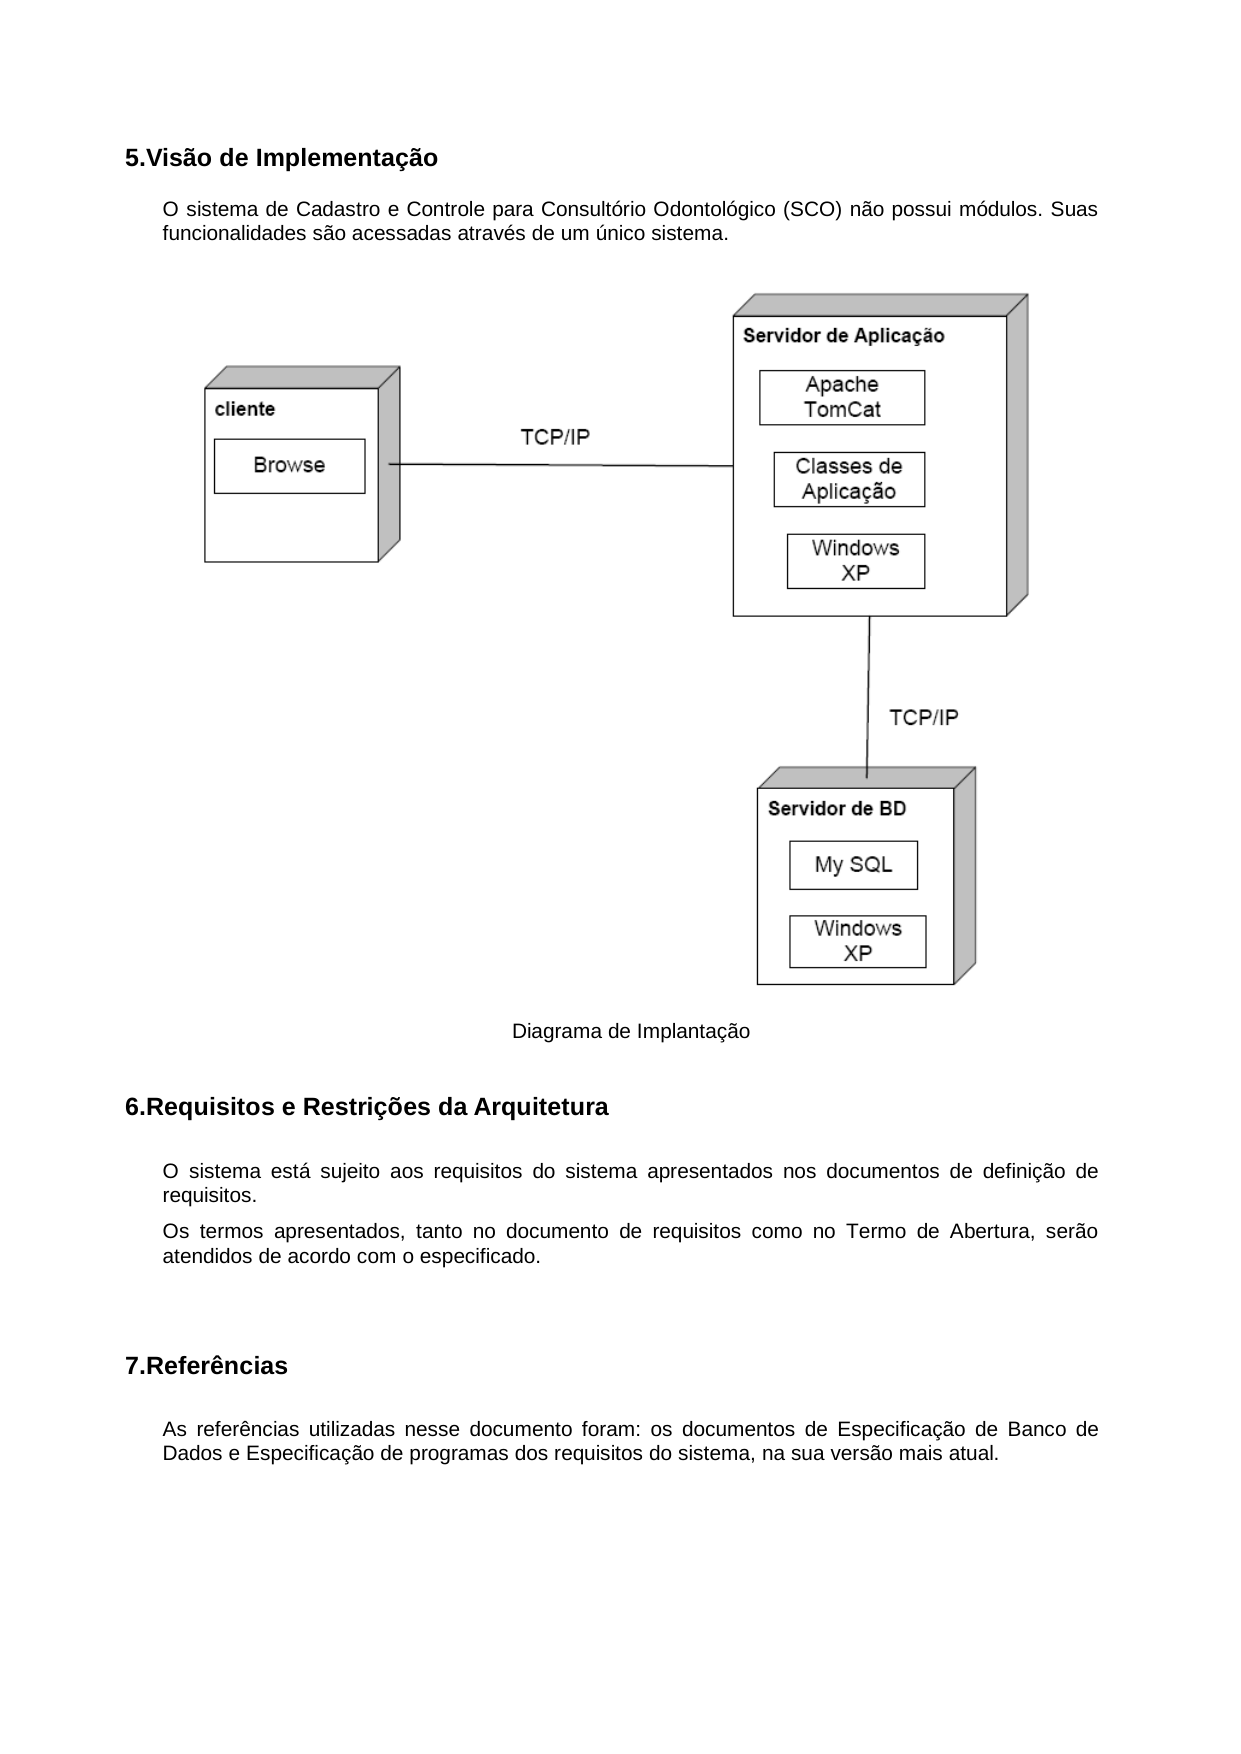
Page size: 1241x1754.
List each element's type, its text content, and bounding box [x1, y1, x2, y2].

text Diagrama de Implantação [162, 1019, 1100, 1043]
subtitle 7.Referências [125, 1351, 1100, 1380]
text O sistema está sujeito aos requisitos do sistema apresentados nos documentos de definição de requisitos. [162, 1159, 1100, 1207]
subtitle 5.Visão de Implementação [125, 143, 1100, 172]
picture [143, 269, 1082, 996]
text O sistema de Cadastro e Controle para Consultório Odontológico (SCO) não possui módulos. Suas funcionalidades são acessadas através de um único sistema. [162, 197, 1100, 245]
text As referências utilizadas nesse documento foram: os documentos de Especificação de Banco de Dados e Especificação de programas dos requisitos do sistema, na sua versão mais atual. [162, 1417, 1100, 1465]
text Os termos apresentados, tanto no documento de requisitos como no Termo de Abertura, serão atendidos de acordo com o especificado. [162, 1219, 1100, 1268]
subtitle 6.Requisitos e Restrições da Arquitetura [125, 1092, 1100, 1121]
